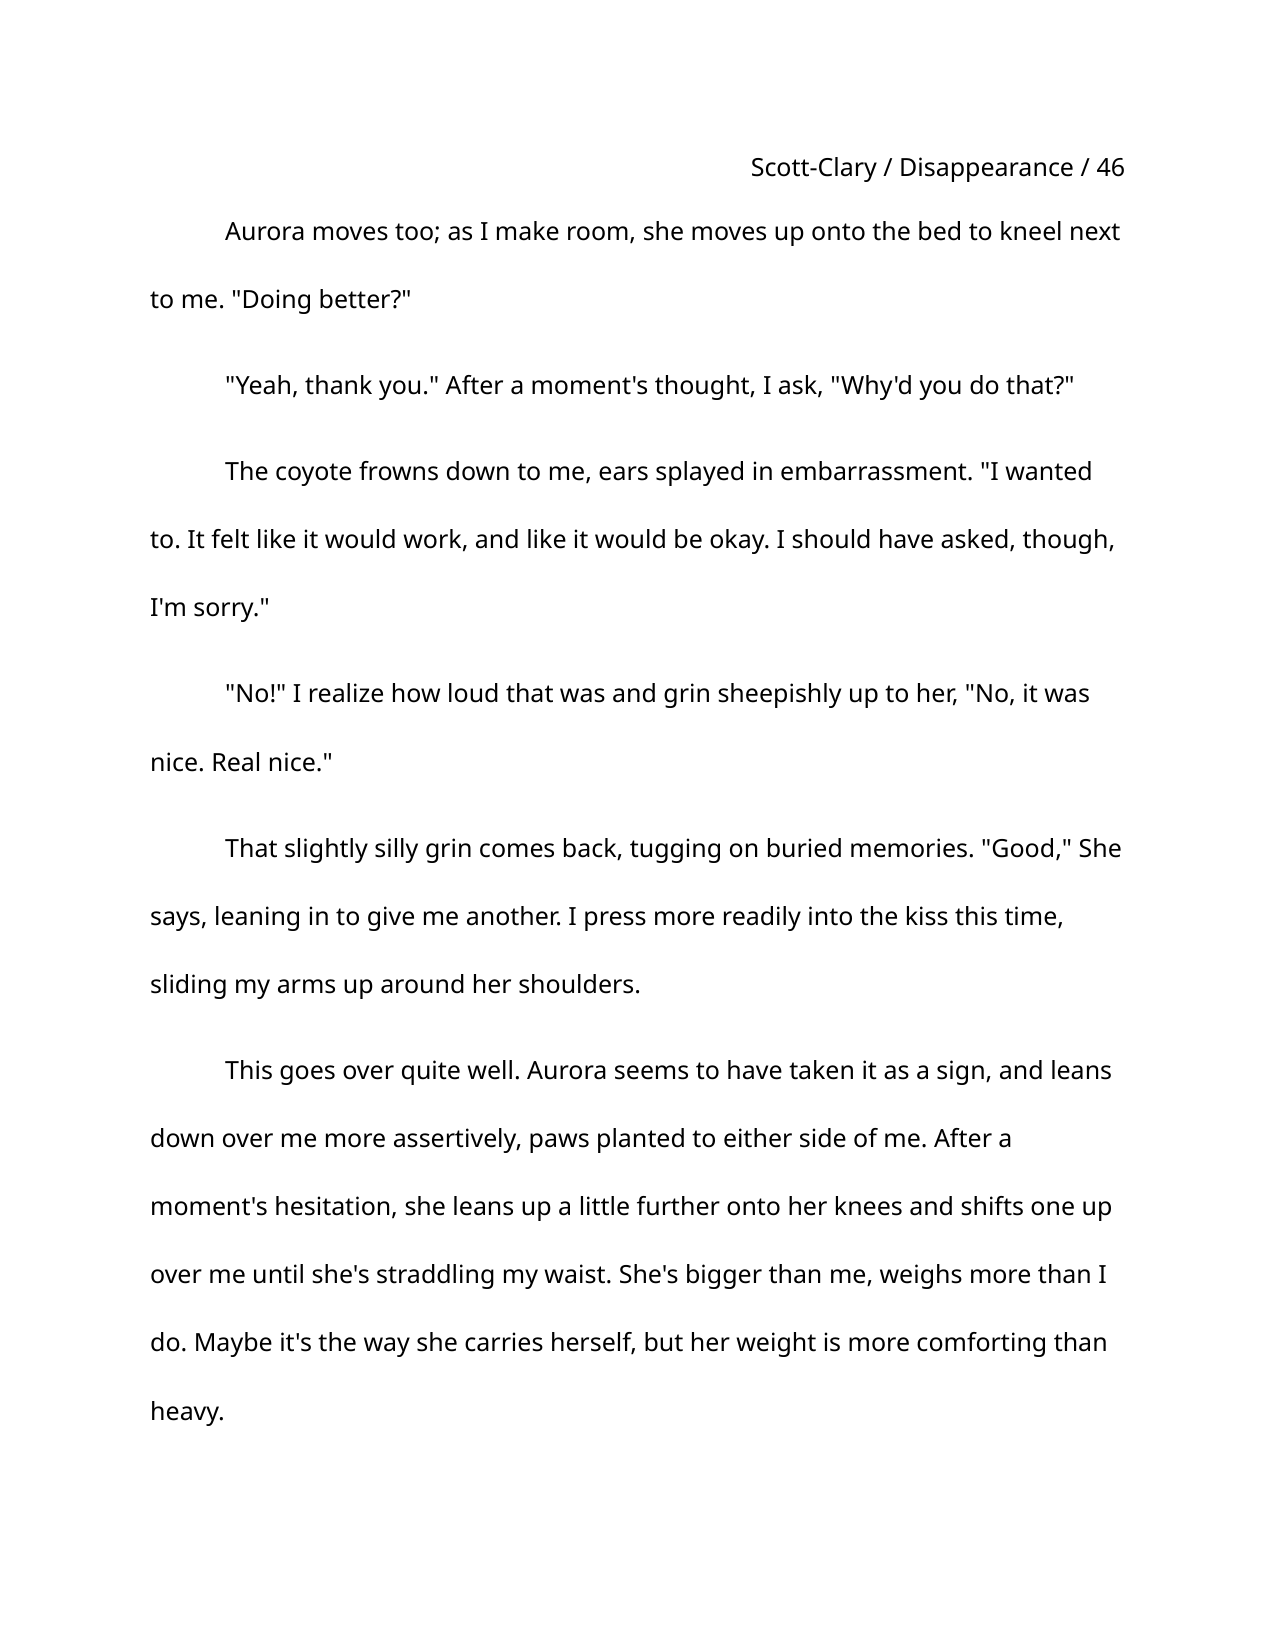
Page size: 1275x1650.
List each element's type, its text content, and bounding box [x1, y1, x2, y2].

text "Yeah, thank you." After a moment's thought, I ask, "Why'd you do that?" [150, 368, 1125, 402]
text This goes over quite well. Aurora seems to have taken it as a sign, and leans down over me more assertively, paws planted to either side of me. After a moment's hesitation, she leans up a little further onto her knees and shifts one up over me until she's straddling my waist. She's bigger than me, weighs more than I do. Maybe it's the way she carries herself, but her weight is more comforting than heavy. [150, 1052, 1125, 1427]
text The coyote frowns down to me, ears splayed in embarrassment. "I wanted to. It felt like it would work, and like it would be okay. I should have asked, though, I'm sorry." [150, 454, 1125, 624]
text That slightly silly grin comes back, tugging on buried memories. "Good," She says, leaning in to give me another. I press more readily into the kiss this time, sliding my arms up around her shoulders. [150, 830, 1125, 1001]
text Aurora moves too; as I make room, she moves up onto the bed to kneel next to me. "Doing better?" [150, 213, 1125, 316]
text "No!" I realize how loud that was and grin sheepishly up to her, "No, it was nice. Real nice." [150, 676, 1125, 778]
